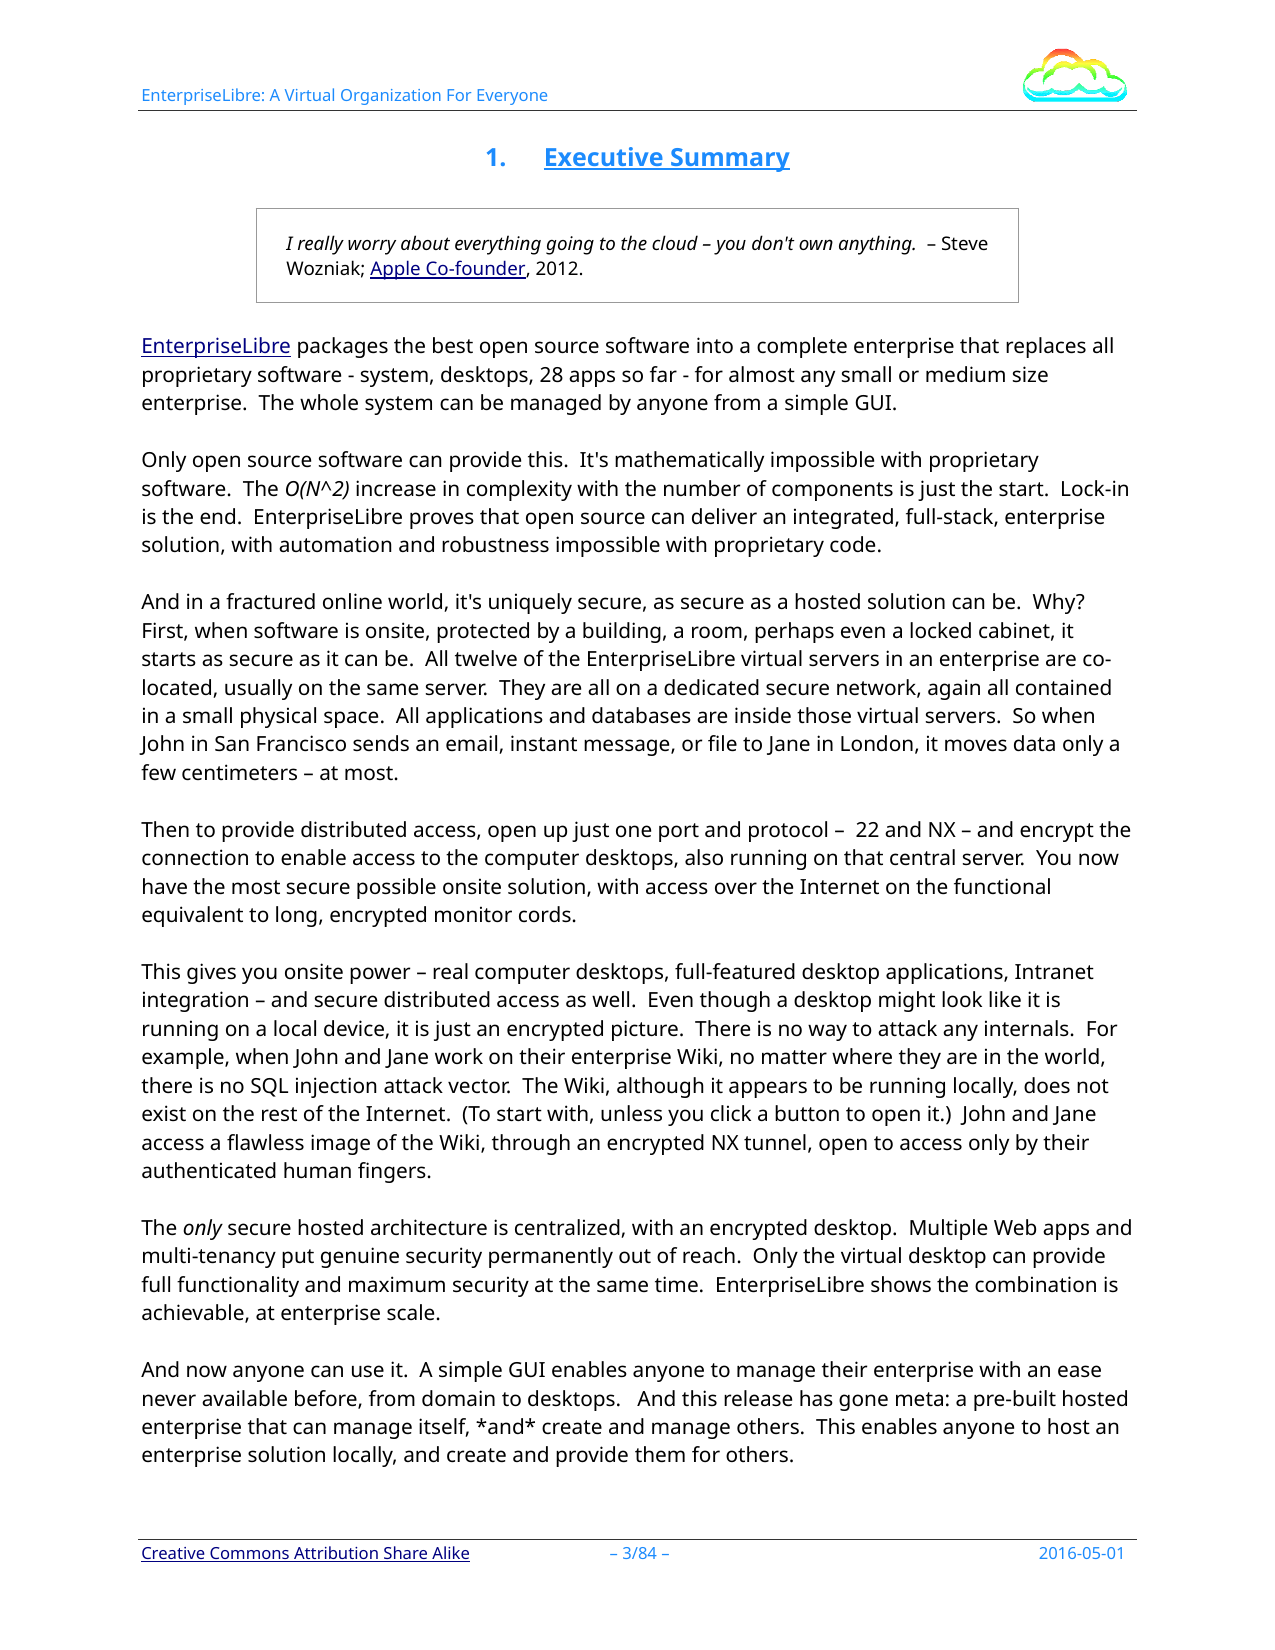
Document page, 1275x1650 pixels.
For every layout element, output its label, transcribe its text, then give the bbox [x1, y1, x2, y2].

text And now anyone can use it. A simple GUI enables anyone to manage their enterprise with an ease never available before, from domain to desktops. And this release has gone meta: a pre-built hosted enterprise that can manage itself, *and* create and manage others. This enables anyone to host an enterprise solution locally, and create and provide them for others. [141, 1355, 1134, 1469]
text This gives you onsite power – real computer desktops, full-featured desktop applications, Intranet integration – and secure distributed access as well. Even though a desktop might look like it is running on a local device, it is just an encrypted picture. There is no way to attack any internals. For example, when John and Jane work on their enterprise Wiki, no matter where they are in the world, there is no SQL injection attack vector. The Wiki, although it appears to be running locally, does not exist on the rest of the Internet. (To start with, unless you click a button to open it.) John and Jane access a flawless image of the Wiki, through an encrypted NX tunnel, open to access only by their authenticated human fingers. [141, 957, 1134, 1184]
text The only secure hosted architecture is centralized, with an encrypted desktop. Multiple Web apps and multi-tenancy put genuine security permanently out of reach. Only the virtual desktop can provide full functionality and maximum security at the same time. EnterpriseLibre shows the combination is achievable, at enterprise scale. [141, 1213, 1134, 1327]
text Only open source software can provide this. It's mathematically impossible with proprietary software. The O(N^2) increase in complexity with the number of components is just the start. Lock-in is the end. EnterpriseLibre proves that open source can deliver an integrated, full-stack, enterprise solution, with automation and robustness impossible with proprietary code. [141, 445, 1134, 559]
text And in a fractured online world, it's uniquely secure, as secure as a hosted solution can be. Why? First, when software is onsite, protected by a building, a room, perhaps even a locked cabinet, it starts as secure as it can be. All twelve of the EnterpriseLibre virtual servers in an enterprise are co-located, usually on the same server. They are all on a dedicated secure network, again all contained in a small physical space. All applications and databases are inside those virtual servers. So when John in San Francisco sends an email, instant message, or file to Jane in London, it moves data only a few centimeters – at most. [141, 587, 1134, 786]
text EnterpriseLibre packages the best open source software into a complete enterprise that replaces all proprietary software - system, desktops, 28 apps so far - for almost any small or medium size enterprise. The whole system can be managed by anyone from a simple GUI. [141, 331, 1134, 417]
text Then to provide distributed access, open up just one port and protocol – 22 and NX – and encrypt the connection to enable access to the computer desktops, also running on that central server. You now have the most secure possible onsite solution, with access over the Internet on the functional equivalent to long, encrypted monitor cords. [141, 815, 1134, 929]
subtitle Executive Summary [141, 139, 1134, 173]
table_header I really worry about everything going to the cloud – you don't own anything. – Steve Wozniak; Apple Co-founder, 2012. [257, 209, 1018, 302]
picture [1022, 47, 1128, 102]
